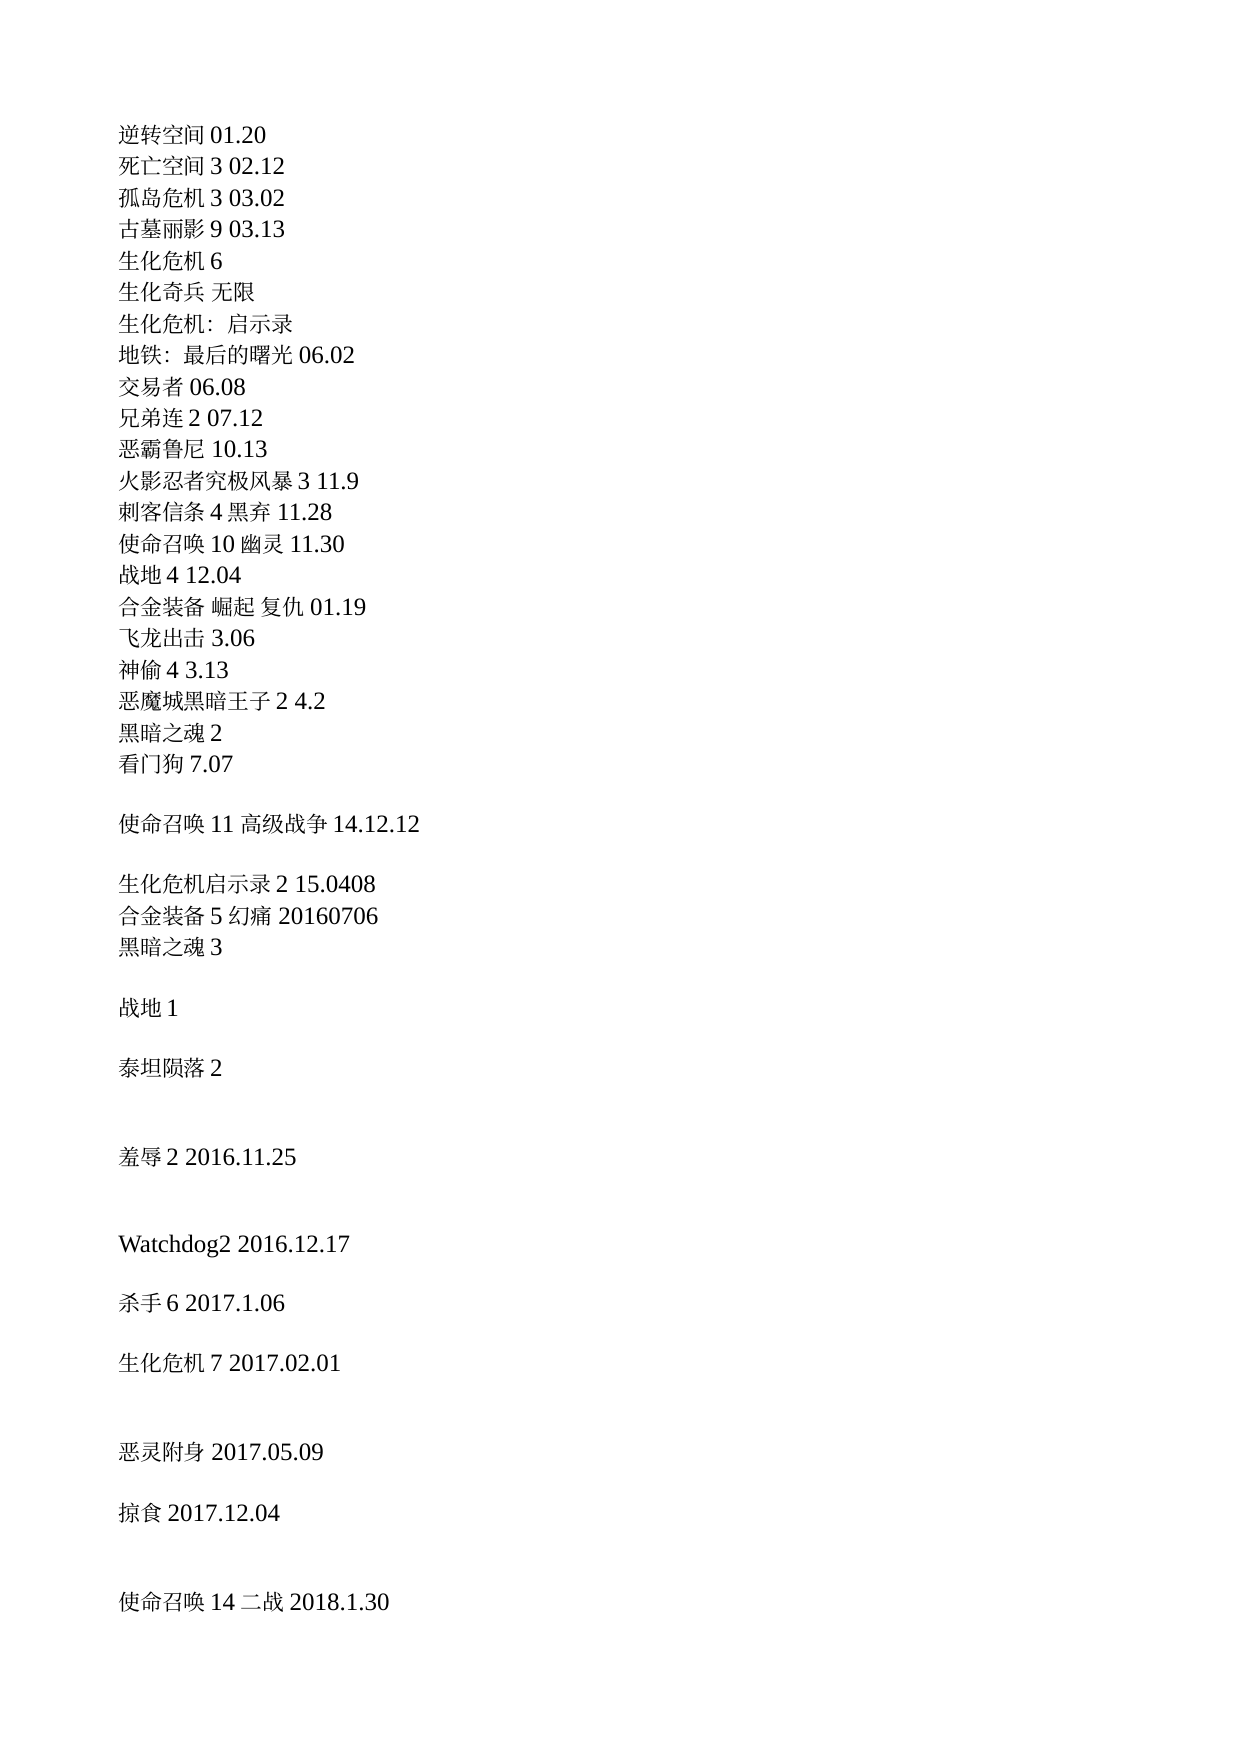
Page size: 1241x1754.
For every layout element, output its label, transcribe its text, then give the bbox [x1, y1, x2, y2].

text 兄弟连2 07.12 [118, 401, 1122, 433]
text 战地1 [118, 991, 1122, 1022]
text 古墓丽影9 03.13 [118, 212, 1122, 244]
text 刺客信条4黑弃 11.28 [118, 496, 1122, 527]
text 死亡空间3 02.12 [118, 149, 1122, 181]
text 飞龙出击 3.06 [118, 621, 1122, 653]
text 火影忍者究极风暴3 11.9 [118, 464, 1122, 496]
text 合金装备 崛起 复仇 01.19 [118, 590, 1122, 621]
text 生化危机6 [118, 244, 1122, 275]
text 使命召唤10幽灵 11.30 [118, 527, 1122, 558]
text 地铁：最后的曙光 06.02 [118, 338, 1122, 370]
text 神偷4 3.13 [118, 653, 1122, 684]
text 杀手6 2017.1.06 [118, 1286, 1122, 1318]
text 逆转空间01.20 [118, 118, 1122, 149]
text 战地4 12.04 [118, 558, 1122, 590]
text 使命召唤11 高级战争14.12.12 [118, 807, 1122, 839]
text 合金装备5 幻痛 20160706 [118, 899, 1122, 931]
text 泰坦陨落2 [118, 1051, 1122, 1082]
text 恶灵附身 2017.05.09 [118, 1436, 1122, 1467]
text 生化危机7 2017.02.01 [118, 1347, 1122, 1378]
text 黑暗之魂3 [118, 931, 1122, 962]
text 生化奇兵 无限 [118, 275, 1122, 307]
text 羞辱2 2016.11.25 [118, 1140, 1122, 1171]
text 孤岛危机3 03.02 [118, 181, 1122, 212]
text 恶魔城黑暗王子2 4.2 [118, 684, 1122, 716]
text 掠食 2017.12.04 [118, 1496, 1122, 1527]
text 使命召唤14二战 2018.1.30 [118, 1585, 1122, 1616]
text Watchdog2 2016.12.17 [118, 1229, 1122, 1258]
text 生化危机：启示录 [118, 307, 1122, 338]
text 看门狗 7.07 [118, 747, 1122, 779]
text 恶霸鲁尼 10.13 [118, 433, 1122, 464]
text 生化危机启示录2 15.0408 [118, 868, 1122, 899]
text 黑暗之魂2 [118, 716, 1122, 747]
text 交易者 06.08 [118, 370, 1122, 401]
